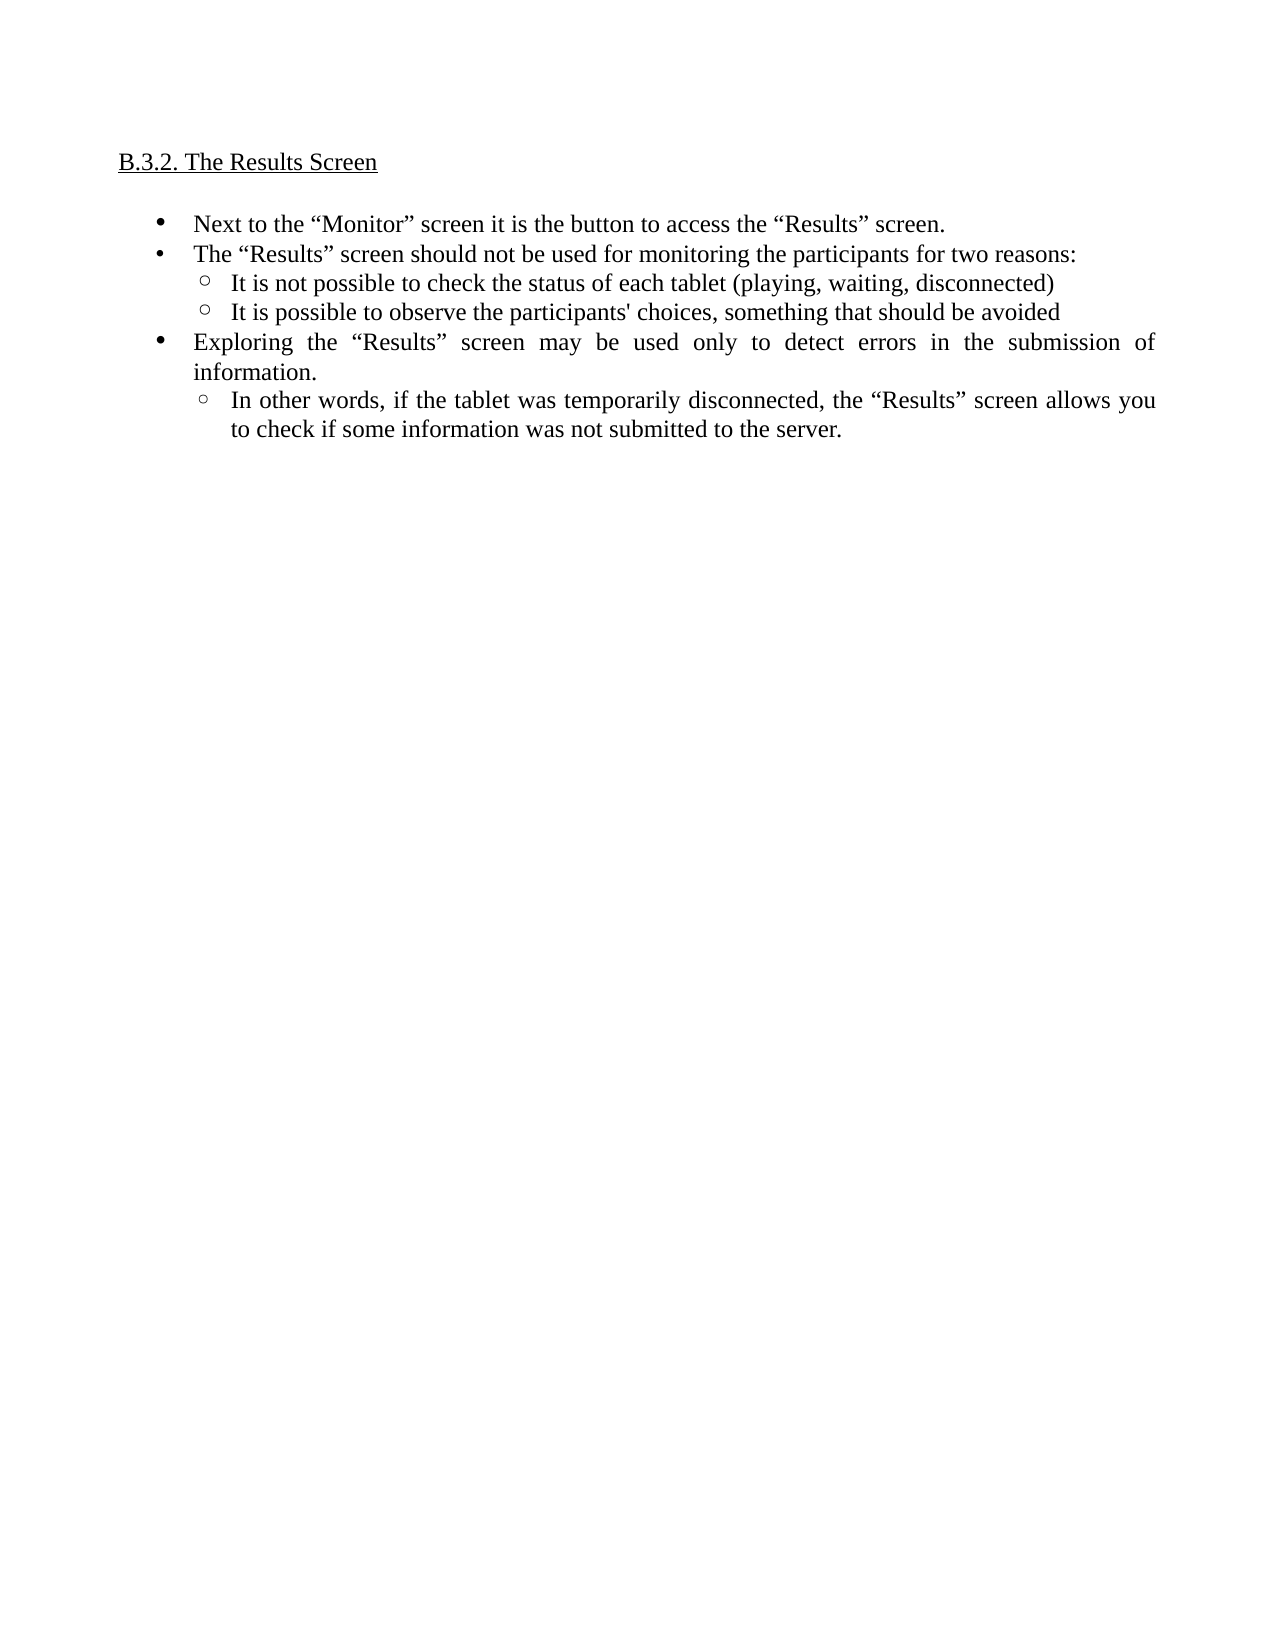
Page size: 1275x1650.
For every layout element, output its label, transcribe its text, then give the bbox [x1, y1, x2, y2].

list Next to the “Monitor” screen it is the button to access the “Results” screen. [156, 209, 1157, 239]
list It is not possible to check the status of each tablet (playing, waiting, disconnected) [193, 268, 1157, 297]
list In other words, if the tablet was temporarily disconnected, the “Results” screen allows you to check if some information was not submitted to the server. [193, 385, 1157, 443]
list Exploring the “Results” screen may be used only to detect errors in the submission of information. [156, 327, 1157, 385]
list It is possible to observe the participants' choices, something that should be avoided [193, 297, 1157, 327]
list The “Results” screen should not be used for monitoring the participants for two reasons: [156, 239, 1157, 268]
text B.3.2. The Results Screen [118, 147, 1157, 176]
